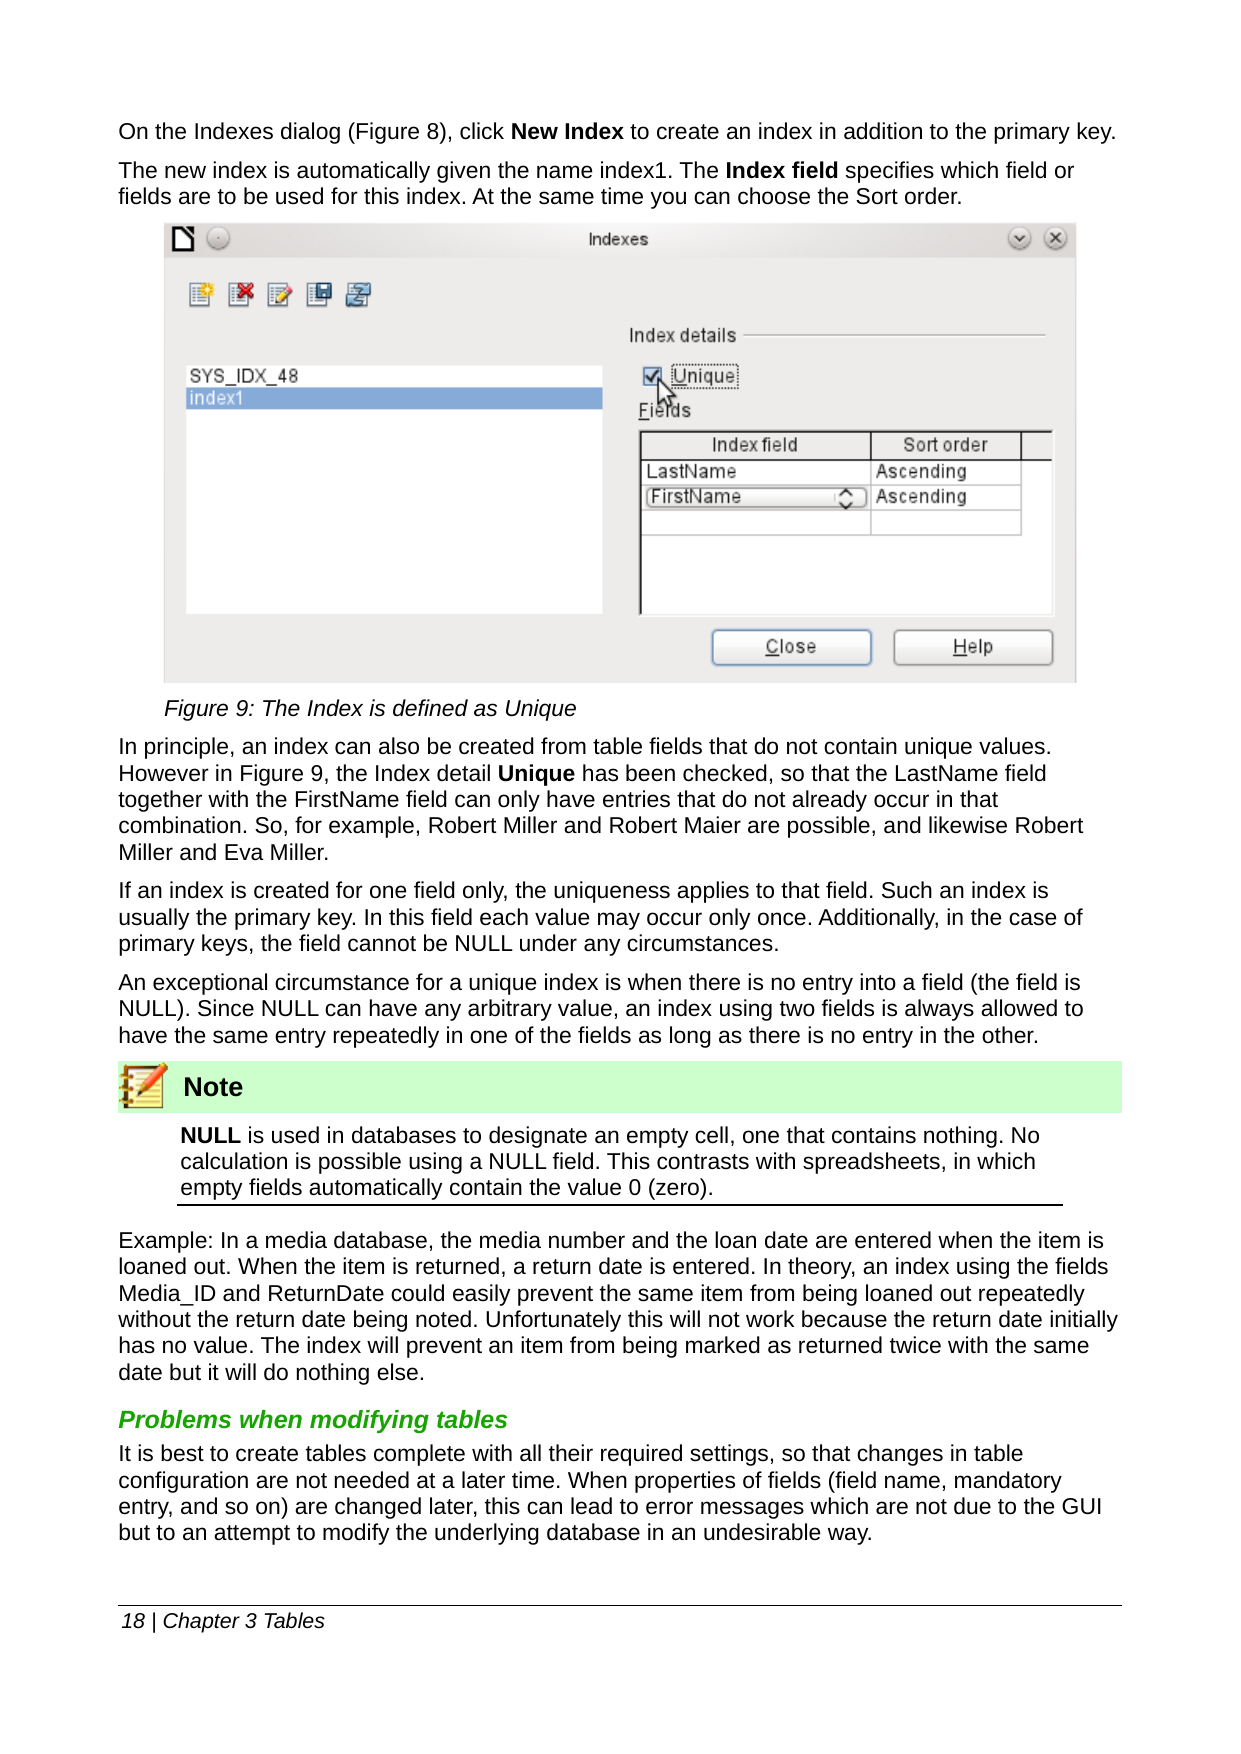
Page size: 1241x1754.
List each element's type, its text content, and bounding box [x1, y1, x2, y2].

text NULL is used in databases to designate an empty cell, one that contains nothing. No calculation is possible using a NULL field. This contrasts with spreadsheets, in which empty fields automatically contain the value 0 (zero). [177, 1118, 1063, 1204]
text If an index is created for one field only, the uniqueness applies to that field. Such an index is usually the primary key. In this field each value may occur only once. Additionally, in the case of primary keys, the field cannot be NULL under any circumstances. [118, 877, 1122, 956]
text On the Indexes dialog (Figure 8), click New Index to create an index in addition to the primary key. [118, 118, 1122, 144]
text An exceptional circumstance for a unique index is when there is no entry into a field (the field is NULL). Since NULL can have any arbitrary value, an index using two fields is always allowed to have the same entry repeatedly in one of the fields as long as there is no entry in the other. [118, 969, 1122, 1048]
text It is best to create tables complete with all their required settings, so that changes in table configuration are not needed at a later time. When properties of fields (field name, mandatory entry, and so on) are changed later, this can lead to error messages which are not due to the GUI but to an attempt to modify the underlying database in an undesirable way. [118, 1440, 1122, 1546]
text In principle, an index can also be created from table fields that do not contain unique values. However in Figure 9, the Index detail Unique has been checked, so that the LastName field together with the FirstName field can only have entries that do not already occur in that combination. So, for example, Robert Miller and Robert Maier are possible, and likewise Robert Miller and Eva Miller. [118, 733, 1122, 865]
picture [119, 1061, 170, 1112]
text Example: In a media database, the media number and the loan date are entered when the item is loaned out. When the item is returned, a return date is entered. In theory, an index using the fields Media_ID and ReturnDate could easily prevent the same item from being loaned out repeatedly without the return date being noted. Unfortunately this will not work because the return date initially has no value. The index will prevent an item from being marked as returned twice with the same date but it will do nothing else. [118, 1227, 1122, 1385]
subtitle Note [118, 1061, 1122, 1113]
subtitle Problems when modifying tables [118, 1406, 1122, 1434]
picture [163, 222, 1077, 683]
text Figure 9: The Index is defined as Unique [164, 683, 1076, 721]
text The new index is automatically given the name index1. The Index field specifies which field or fields are to be used for this index. At the same time you can choose the Sort order. [118, 157, 1122, 210]
